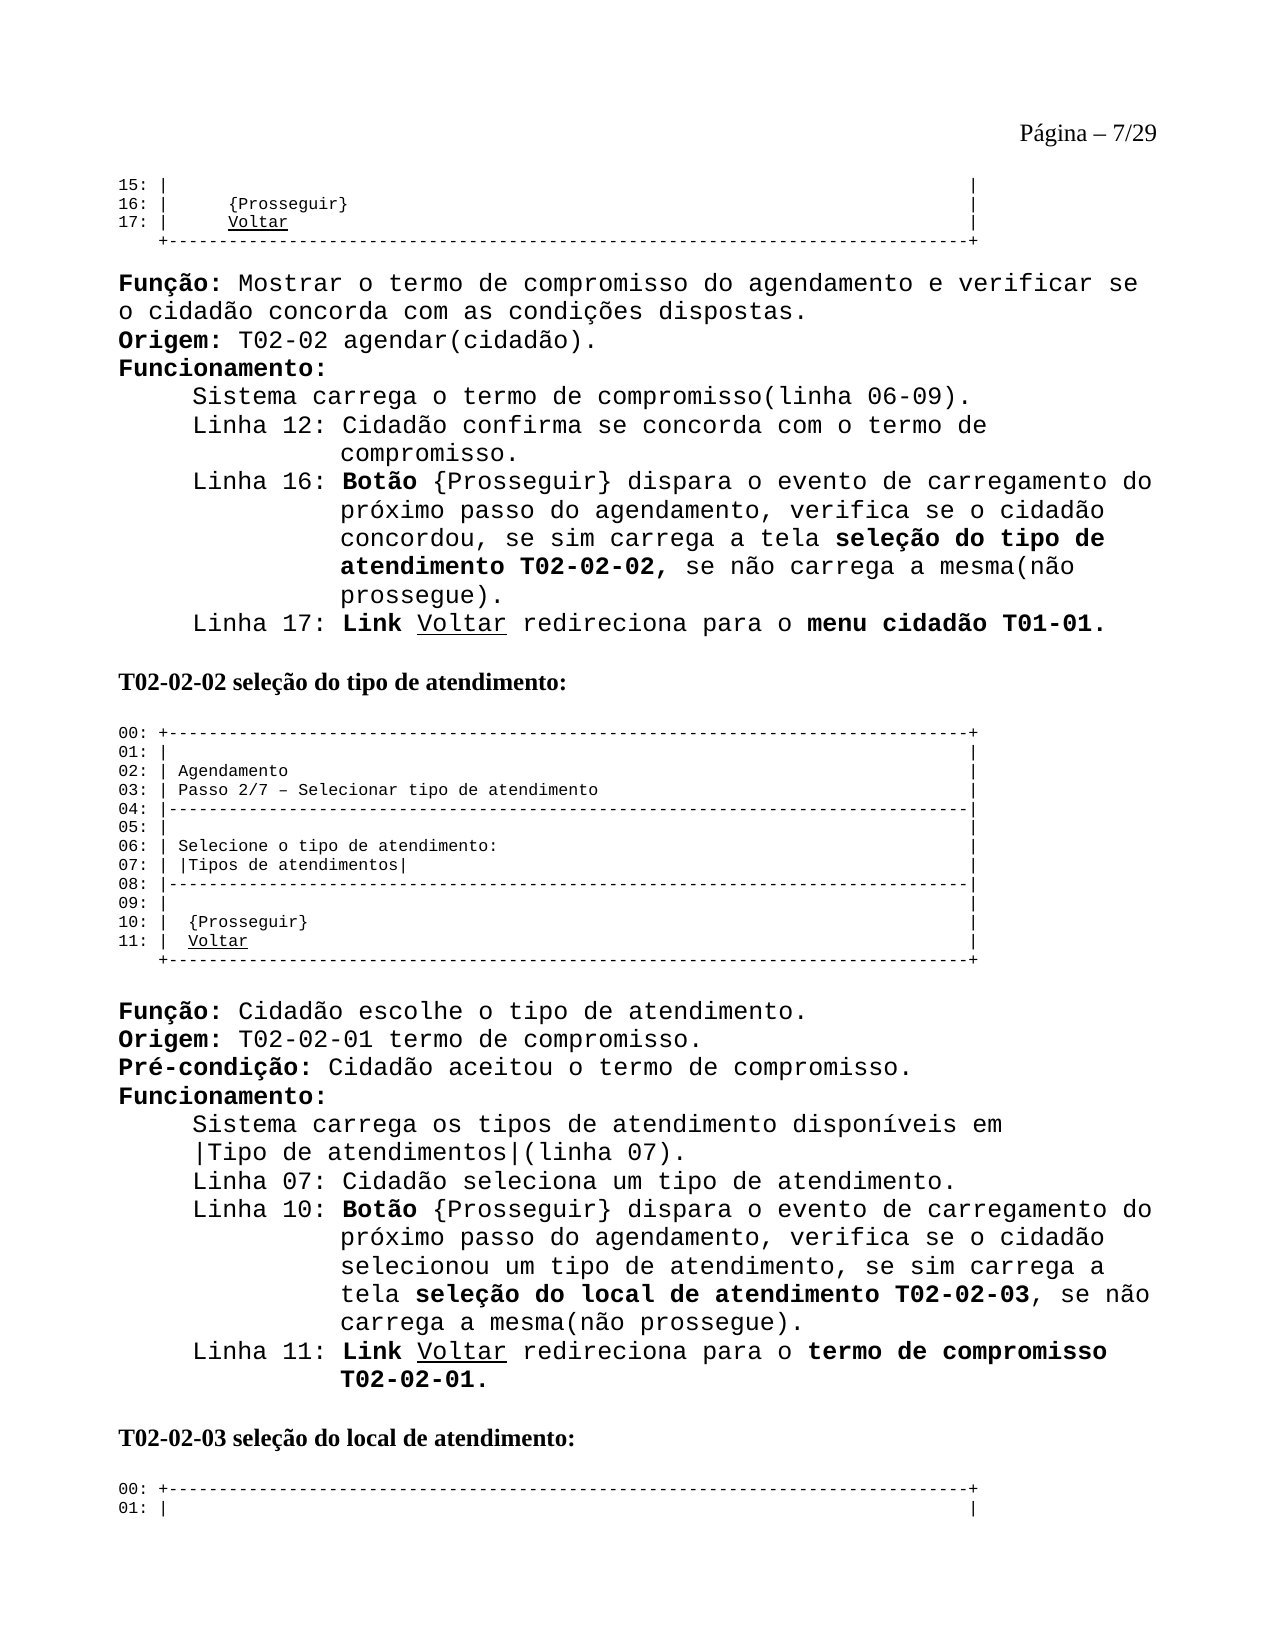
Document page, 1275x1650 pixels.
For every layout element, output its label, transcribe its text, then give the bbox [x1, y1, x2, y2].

text 00: +--------------------------------------------------------------------------------+ [118, 725, 1157, 744]
text 09: | | [118, 894, 1157, 913]
text Função: Cidadão escolhe o tipo de atendimento. [118, 998, 1157, 1027]
text Linha 07: Cidadão seleciona um tipo de atendimento. [118, 1168, 1157, 1197]
text +--------------------------------------------------------------------------------+ [118, 233, 1157, 252]
text +--------------------------------------------------------------------------------+ [118, 951, 1157, 970]
text Linha 10: Botão {Prosseguir} dispara o evento de carregamento do próximo passo do agendamento, verifica se o cidadão selecionou um tipo de atendimento, se sim carrega a tela seleção do local de atendimento T02-02-03, se não [118, 1197, 1157, 1310]
text 17: | Voltar | [118, 214, 1157, 233]
text 04: |--------------------------------------------------------------------------------| [118, 800, 1157, 819]
text 08: |--------------------------------------------------------------------------------| [118, 876, 1157, 894]
text Linha 12: Cidadão confirma se concorda com o termo de compromisso. [118, 412, 1157, 469]
text Linha 11: Link Voltar redireciona para o termo de compromisso T02-02-01. [118, 1338, 1157, 1395]
text Origem: T02-02-01 termo de compromisso. [118, 1027, 1157, 1055]
text 03: | Passo 2/7 – Selecionar tipo de atendimento | [118, 781, 1157, 800]
text 01: | | [118, 744, 1157, 762]
text 05: | | [118, 819, 1157, 838]
text 15: | | [118, 176, 1157, 195]
text Pré-condição: Cidadão aceitou o termo de compromisso. [118, 1055, 1157, 1083]
text Função: Mostrar o termo de compromisso do agendamento e verificar se o cidadão concorda com as condições dispostas. [118, 271, 1157, 327]
text 16: | {Prosseguir} | [118, 195, 1157, 214]
text 10: | {Prosseguir} | [118, 913, 1157, 932]
text |Tipo de atendimentos|(linha 07). [118, 1140, 1157, 1168]
text Origem: T02-02 agendar(cidadão). [118, 327, 1157, 356]
text carrega a mesma(não prossegue). [118, 1310, 1157, 1338]
text 01: | | [118, 1499, 1157, 1518]
text 11: | Voltar | [118, 932, 1157, 951]
text 06: | Selecione o tipo de atendimento: | [118, 838, 1157, 857]
text T02-02-02 seleção do tipo de atendimento: [118, 667, 1157, 696]
text 02: | Agendamento | [118, 762, 1157, 781]
text Linha 16: Botão {Prosseguir} dispara o evento de carregamento do próximo passo do agendamento, verifica se o cidadão concordou, se sim carrega a tela seleção do tipo de atendimento T02-02-02, se não carrega a mesma(não prossegue). [118, 469, 1157, 611]
text Linha 17: Link Voltar redireciona para o menu cidadão T01-01. [118, 611, 1157, 639]
text Sistema carrega os tipos de atendimento disponíveis em [118, 1112, 1157, 1140]
text Funcionamento: [118, 1083, 1157, 1112]
text 00: +--------------------------------------------------------------------------------+ [118, 1481, 1157, 1499]
text 07: | |Tipos de atendimentos| | [118, 857, 1157, 876]
text Funcionamento: [118, 356, 1157, 384]
text Sistema carrega o termo de compromisso(linha 06-09). [118, 384, 1157, 412]
text T02-02-03 seleção do local de atendimento: [118, 1423, 1157, 1452]
